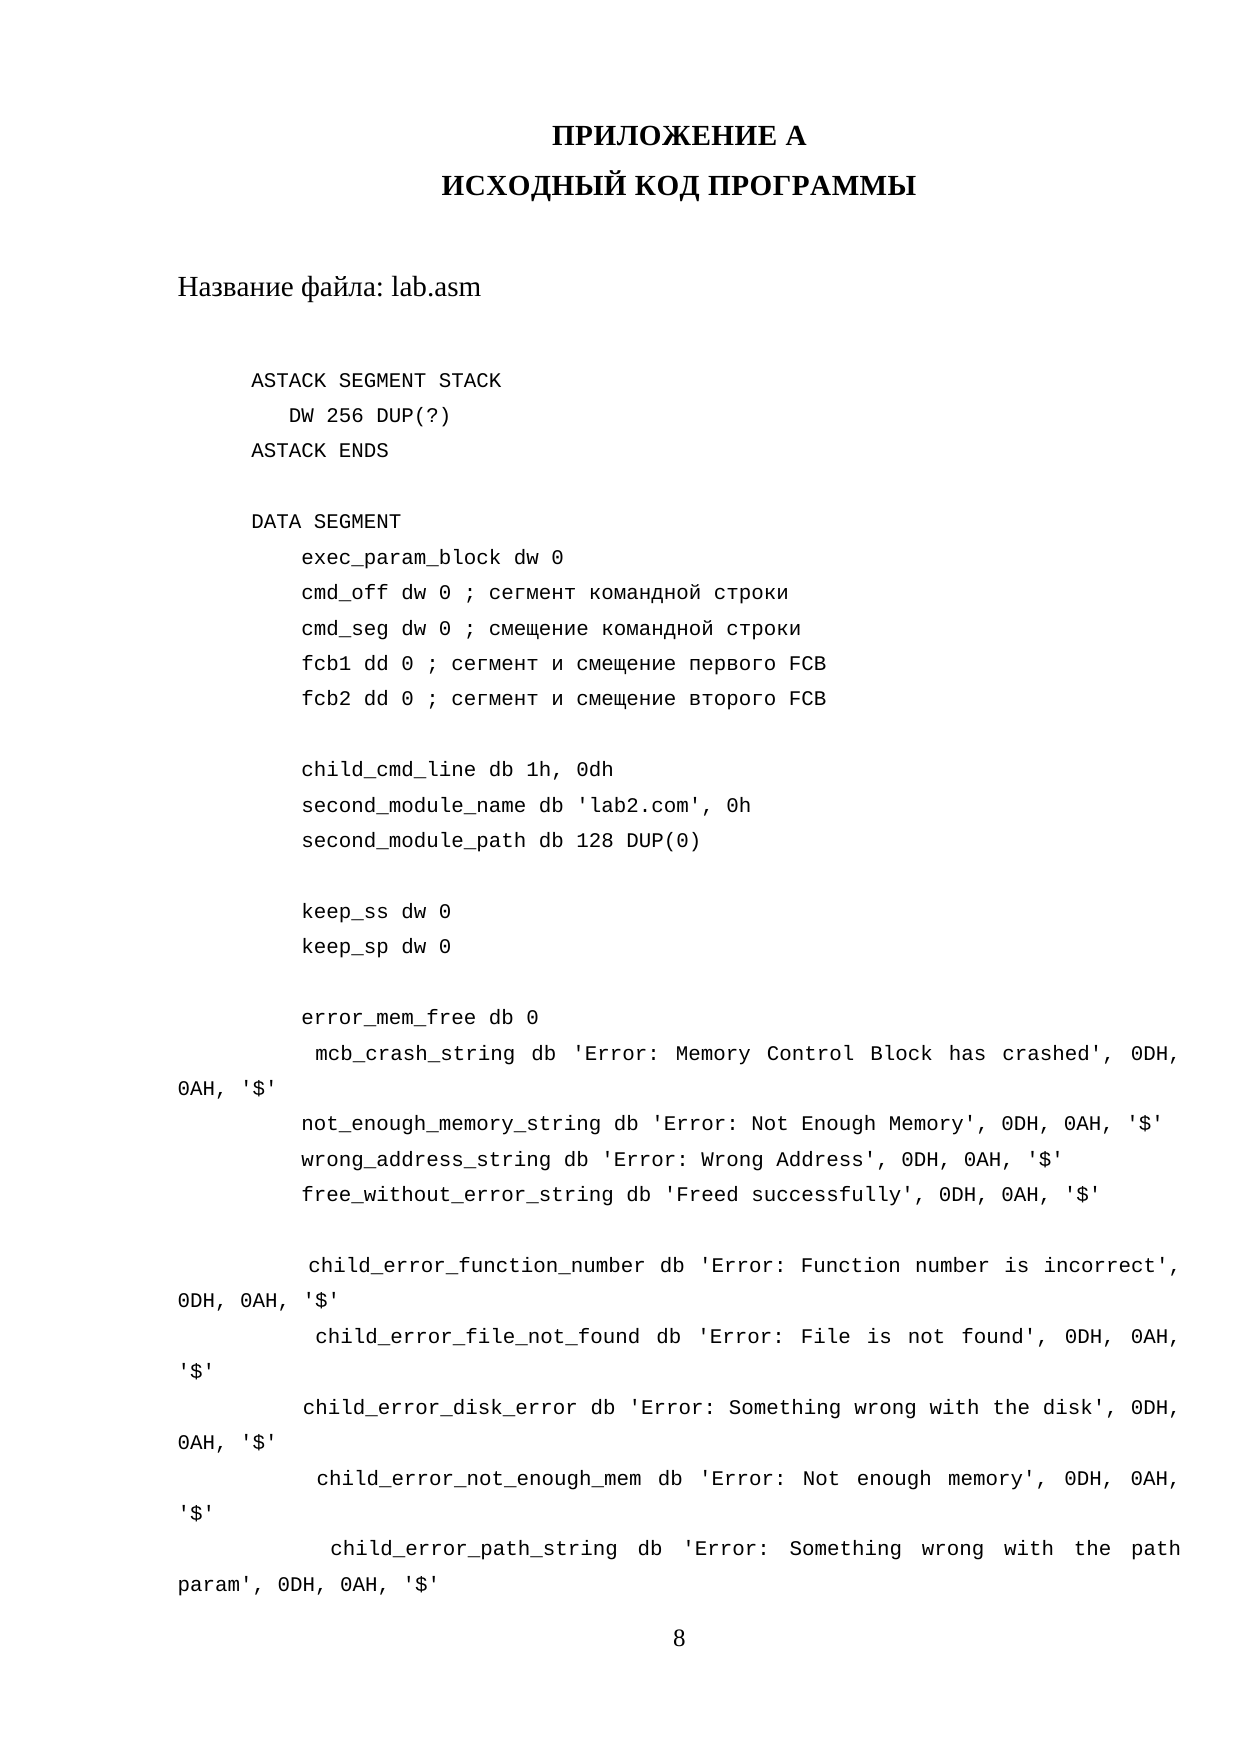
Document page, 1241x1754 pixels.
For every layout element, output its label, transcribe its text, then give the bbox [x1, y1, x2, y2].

text free_without_error_string db 'Freed successfully', 0DH, 0AH, '$' [177, 1184, 1181, 1208]
text DATA SEGMENT [177, 511, 1181, 535]
text Название файла: lab.asm [177, 269, 1181, 303]
text second_module_name db 'lab2.com', 0h [177, 795, 1181, 818]
text ИСХОДНЫЙ КОД ПРОГРАММЫ [177, 168, 1181, 202]
text wrong_address_string db 'Error: Wrong Address', 0DH, 0AH, '$' [177, 1149, 1181, 1172]
text child_cmd_line db 1h, 0dh [177, 759, 1181, 783]
text fcb1 dd 0 ; сегмент и смещение первого FCB [177, 653, 1181, 677]
text not_enough_memory_string db 'Error: Not Enough Memory', 0DH, 0AH, '$' [177, 1113, 1181, 1137]
text cmd_off dw 0 ; сегмент командной строки [177, 582, 1181, 606]
text second_module_path db 128 DUP(0) [177, 830, 1181, 854]
text keep_ss dw 0 [177, 901, 1181, 924]
text exec_param_block dw 0 [177, 547, 1181, 570]
text ПРИЛОЖЕНИЕ А [177, 118, 1181, 152]
text DW 256 DUP(?) [177, 405, 1181, 429]
text child_error_file_not_found db 'Error: File is not found', 0DH, 0AH, '$' [177, 1326, 1181, 1385]
text mcb_crash_string db 'Error: Memory Control Block has crashed', 0DH, 0AH, '$' [177, 1043, 1181, 1102]
text ASTACK SEGMENT STACK [177, 370, 1181, 393]
text cmd_seg dw 0 ; смещение командной строки [177, 618, 1181, 641]
text ASTACK ENDS [177, 441, 1181, 464]
text child_error_not_enough_mem db 'Error: Not enough memory', 0DH, 0AH, '$' [177, 1468, 1181, 1527]
text error_mem_free db 0 [177, 1007, 1181, 1031]
text fcb2 dd 0 ; сегмент и смещение второго FCB [177, 688, 1181, 712]
text keep_sp dw 0 [177, 936, 1181, 960]
text child_error_path_string db 'Error: Something wrong with the path param', 0DH, 0AH, '$' [177, 1538, 1181, 1597]
text child_error_function_number db 'Error: Function number is incorrect', 0DH, 0AH, '$' [177, 1255, 1181, 1314]
text child_error_disk_error db 'Error: Something wrong with the disk', 0DH, 0AH, '$' [177, 1397, 1181, 1456]
